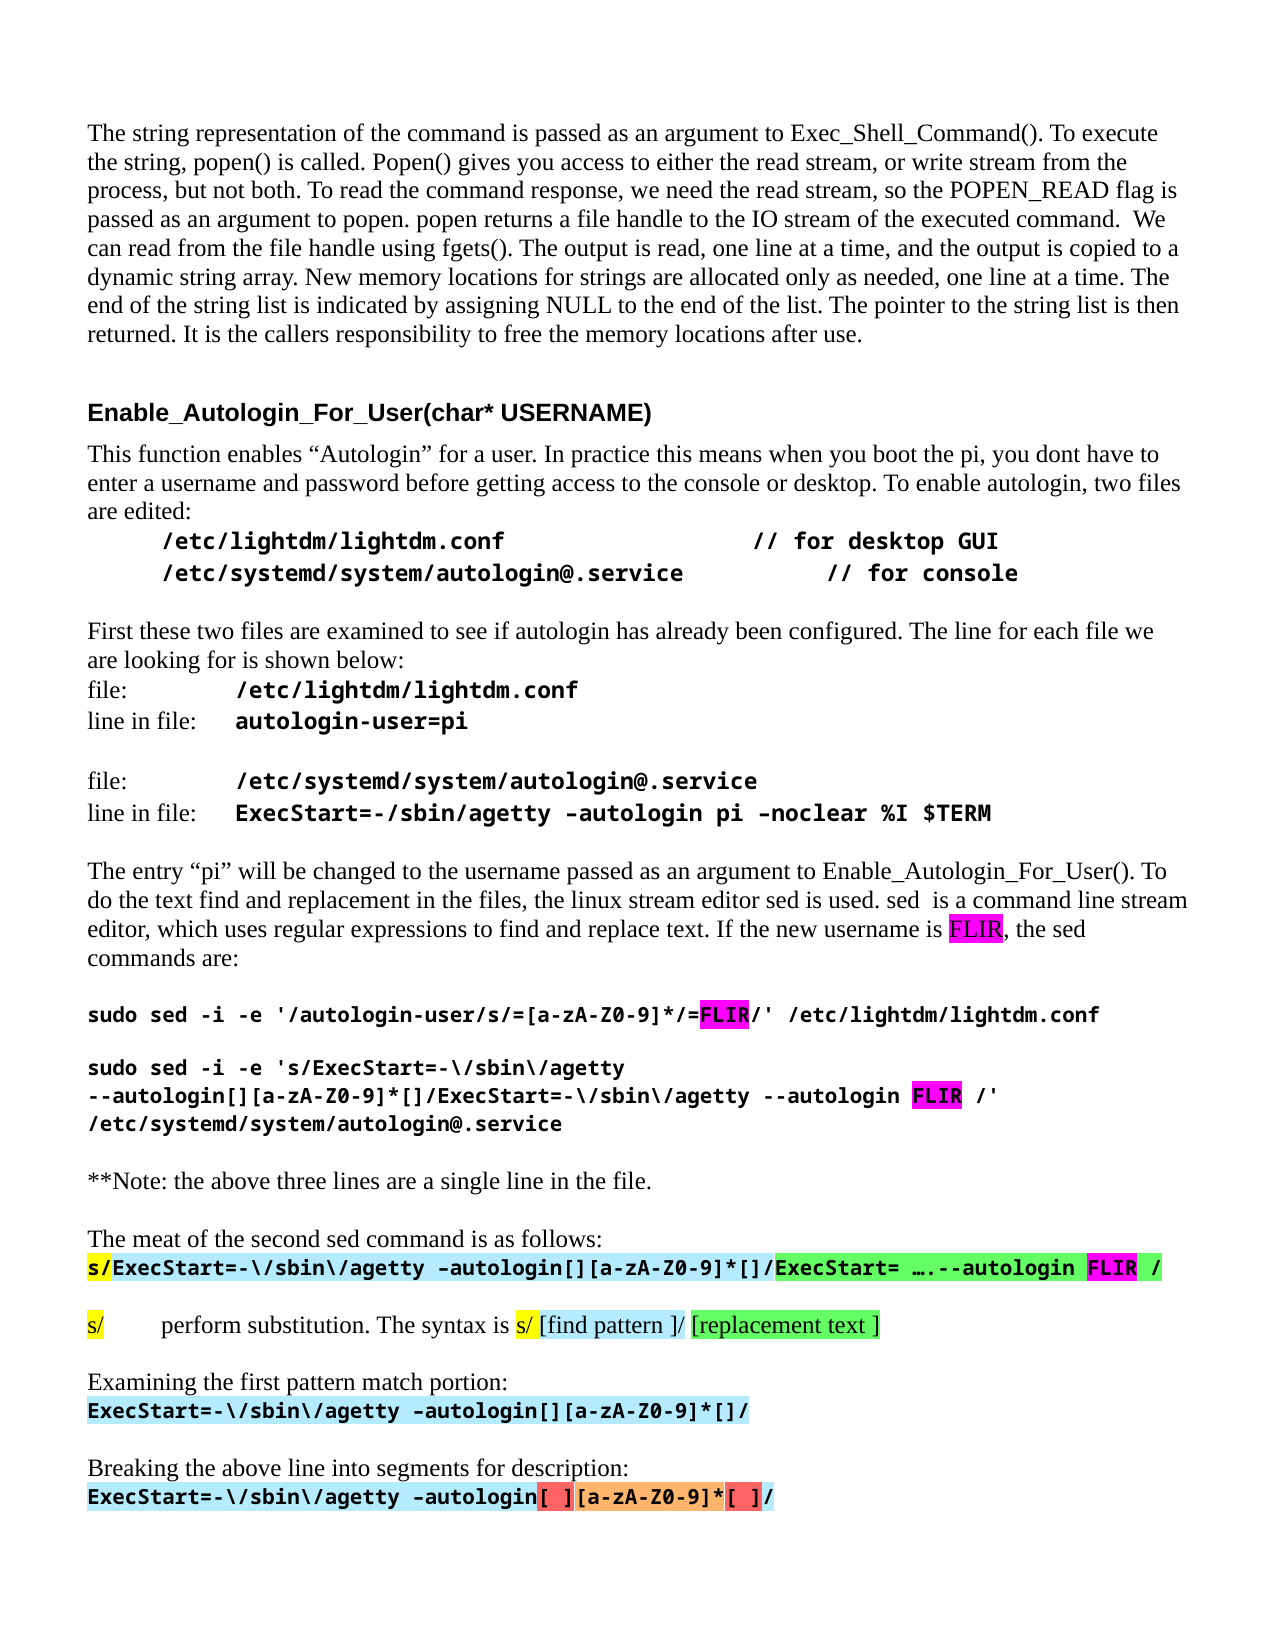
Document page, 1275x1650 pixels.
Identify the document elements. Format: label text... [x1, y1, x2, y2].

text s/ perform substitution. The syntax is s/ [find pattern ]/ [replacement text ] [87, 1310, 1188, 1339]
text file: /etc/systemd/system/autologin@.service [87, 765, 1188, 796]
text s/ExecStart=-\/sbin\/agetty –autologin[][a-zA-Z0-9]*[]/ExecStart= ….--autologin FLIR / [87, 1253, 1188, 1281]
text The meat of the second sed command is as follows: [87, 1224, 1188, 1253]
text line in file: autologin-user=pi [87, 705, 1188, 736]
text First these two files are examined to see if autologin has already been configured. The line for each file we are looking for is shown below: [87, 616, 1188, 674]
text file: /etc/lightdm/lightdm.conf [87, 674, 1188, 705]
text **Note: the above three lines are a single line in the file. [87, 1166, 1188, 1195]
text The entry “pi” will be changed to the username passed as an argument to Enable_Autologin_For_User(). To do the text find and replacement in the files, the linux stream editor sed is used. sed is a command line stream editor, which uses regular expressions to find and replace text. If the new username is FLIR, the sed commands are: [87, 856, 1188, 971]
text /etc/systemd/system/autologin@.service // for console [87, 556, 1188, 588]
text /etc/lightdm/lightdm.conf // for desktop GUI [87, 525, 1188, 556]
subtitle Enable_Autologin_For_User(char* USERNAME) [87, 398, 1188, 426]
text This function enables “Autologin” for a user. In practice this means when you boot the pi, you dont have to enter a username and password before getting access to the console or desktop. To enable autologin, two files are edited: [87, 439, 1188, 525]
text ExecStart=-\/sbin\/agetty –autologin[ ][a-zA-Z0-9]*[ ]/ [87, 1482, 1188, 1511]
text Examining the first pattern match portion: [87, 1367, 1188, 1396]
text The string representation of the command is passed as an argument to Exec_Shell_Command(). To execute the string, popen() is called. Popen() gives you access to either the read stream, or write stream from the process, but not both. To read the command response, we need the read stream, so the POPEN_READ flag is passed as an argument to popen. popen returns a file handle to the IO stream of the executed command. We can read from the file handle using fgets(). The output is read, one line at a time, and the output is copied to a dynamic string array. New memory locations for strings are allocated only as needed, one line at a time. The end of the string list is indicated by assigning NULL to the end of the list. The pointer to the string list is then returned. It is the callers responsibility to free the memory locations after use. [87, 118, 1188, 348]
text Breaking the above line into segments for description: [87, 1453, 1188, 1482]
text sudo sed -i -e 's/ExecStart=-\/sbin\/agetty --autologin[][a-zA-Z0-9]*[]/ExecStart=-\/sbin\/agetty --autologin FLIR /' /etc/systemd/system/autologin@.service [87, 1053, 1188, 1138]
text line in file: ExecStart=-/sbin/agetty –autologin pi –noclear %I $TERM [87, 796, 1188, 828]
text sudo sed -i -e '/autologin-user/s/=[a-zA-Z0-9]*/=FLIR/' /etc/lightdm/lightdm.conf [87, 1000, 1188, 1029]
text ExecStart=-\/sbin\/agetty –autologin[][a-zA-Z0-9]*[]/ [87, 1396, 1188, 1424]
